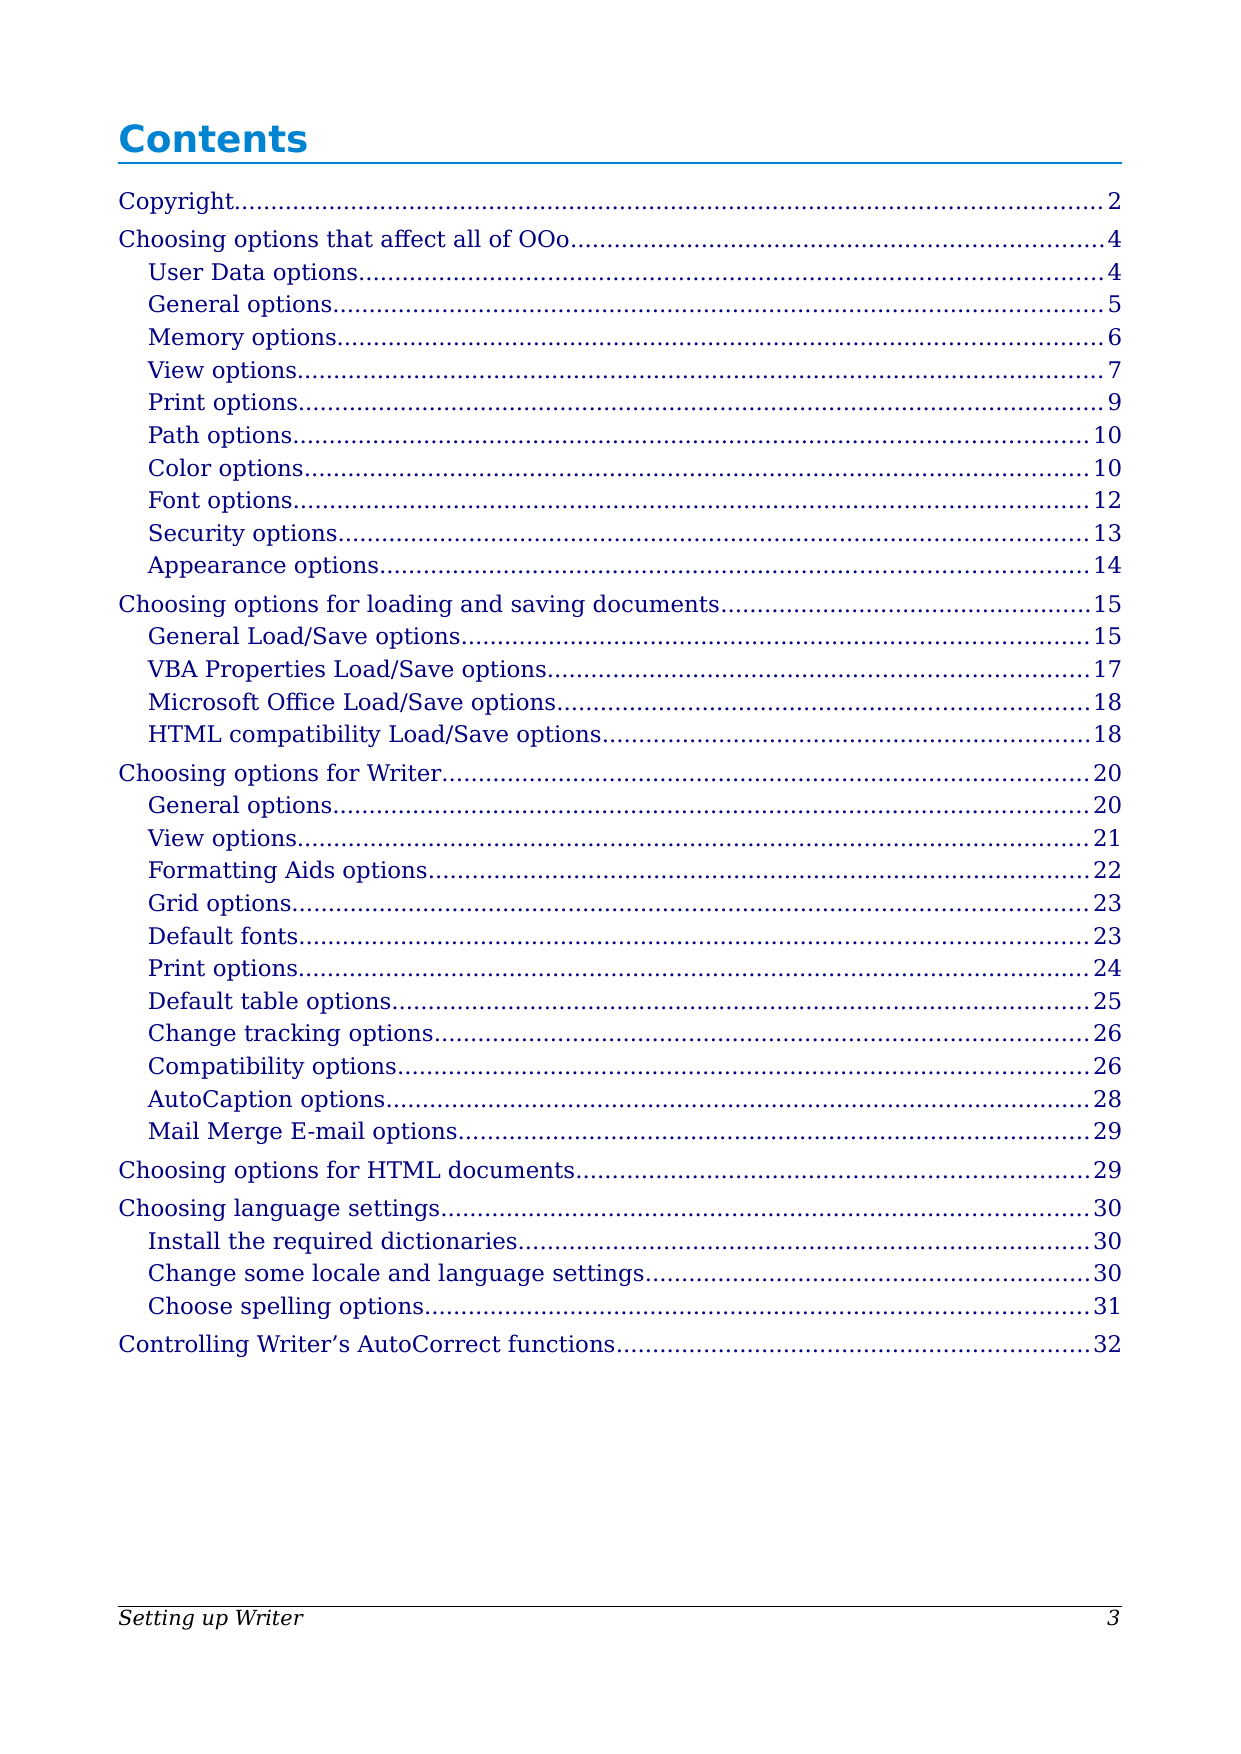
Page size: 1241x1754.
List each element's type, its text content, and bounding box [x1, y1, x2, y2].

text Copyright 2 [118, 188, 1122, 215]
text Appearance options 14 [148, 552, 1122, 579]
text General options 5 [148, 292, 1122, 318]
text Controlling Writer’s AutoCorrect functions 32 [118, 1332, 1122, 1358]
text Font options 12 [148, 487, 1122, 514]
text HTML compatibility Load/Save options 18 [148, 721, 1122, 748]
text View options 21 [148, 825, 1122, 852]
text Choosing options that affect all of OOo 4 [118, 226, 1122, 253]
text Contents [118, 118, 1122, 162]
text View options 7 [148, 357, 1122, 383]
text Change some locale and language settings 30 [148, 1261, 1122, 1287]
text Grid options 23 [148, 890, 1122, 917]
text Choosing options for Writer 20 [118, 760, 1122, 786]
text VBA Properties Load/Save options 17 [148, 656, 1122, 683]
text Compatibility options 26 [148, 1053, 1122, 1080]
text AutoCaption options 28 [148, 1086, 1122, 1112]
text Print options 24 [148, 955, 1122, 982]
text Choosing options for HTML documents 29 [118, 1157, 1122, 1183]
text Choosing language settings 30 [118, 1195, 1122, 1222]
text Mail Merge E-mail options 29 [148, 1118, 1122, 1145]
text General Load/Save options 15 [148, 623, 1122, 650]
text Memory options 6 [148, 324, 1122, 351]
text User Data options 4 [148, 259, 1122, 286]
text Choosing options for loading and saving documents 15 [118, 591, 1122, 618]
text General options 20 [148, 792, 1122, 819]
text Print options 9 [148, 389, 1122, 416]
text Default fonts 23 [148, 923, 1122, 949]
text Install the required dictionaries 30 [148, 1228, 1122, 1254]
text Path options 10 [148, 422, 1122, 449]
text Color options 10 [148, 455, 1122, 481]
text Formatting Aids options 22 [148, 858, 1122, 884]
text Default table options 25 [148, 988, 1122, 1015]
text Change tracking options 26 [148, 1021, 1122, 1047]
text Security options 13 [148, 520, 1122, 547]
text Choose spelling options 31 [148, 1293, 1122, 1320]
text Microsoft Office Load/Save options 18 [148, 689, 1122, 715]
